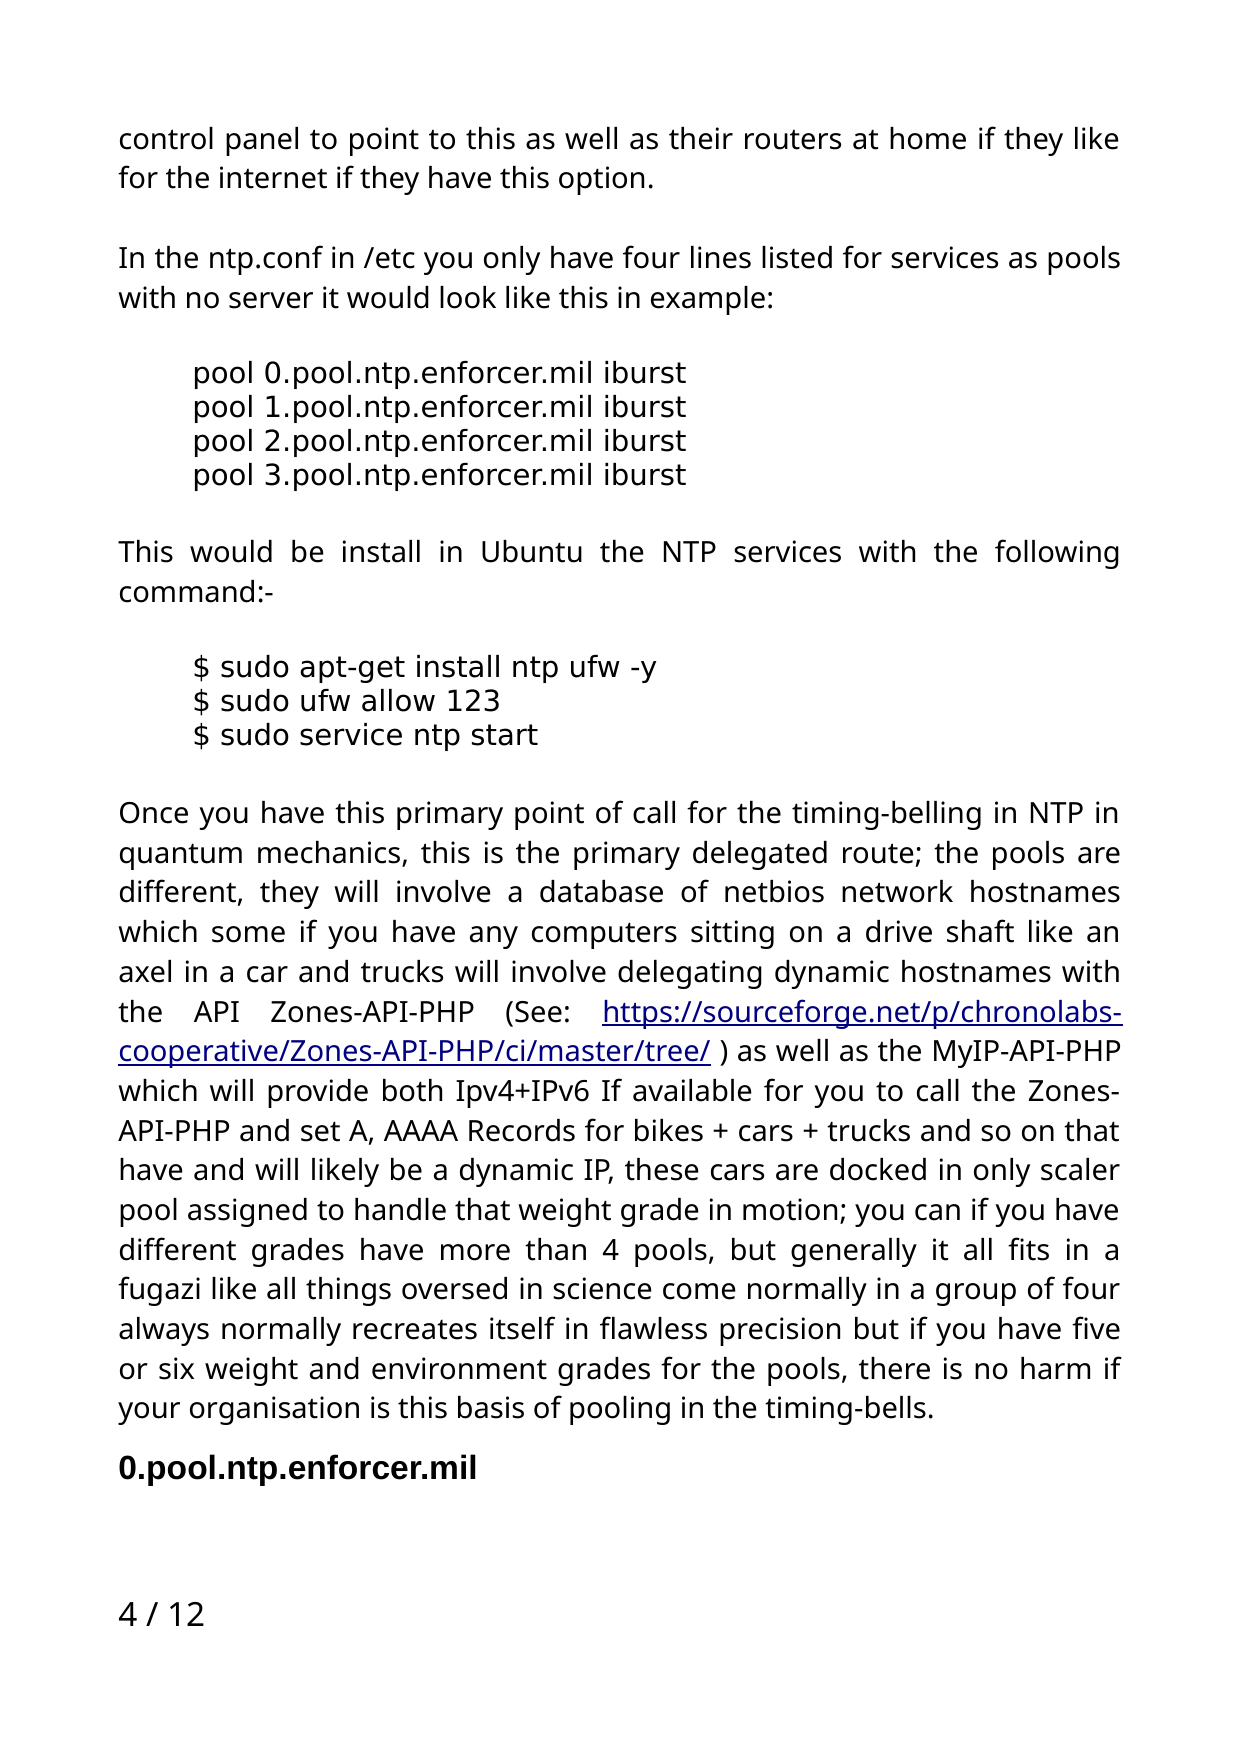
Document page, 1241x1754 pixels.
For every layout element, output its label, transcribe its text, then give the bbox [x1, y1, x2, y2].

text pool 0.pool.ntp.enforcer.mil iburst pool 1.pool.ntp.enforcer.mil iburst pool 2.pool.ntp.enforcer.mil iburst pool 3.pool.ntp.enforcer.mil iburst [192, 356, 1122, 492]
text In the ntp.conf in /etc you only have four lines listed for services as pools with no server it would look like this in example: [118, 237, 1122, 317]
text Once you have this primary point of call for the timing-belling in NTP in quantum mechanics, this is the primary delegated route; the pools are different, they will involve a database of netbios network hostnames which some if you have any computers sitting on a drive shaft like an axel in a car and trucks will involve delegating dynamic hostnames with the API Zones-API-PHP (See: https://sourceforge.net/p/chronolabs-cooperative/Zones-API-PHP/ci/master/tree/ ) as well as the MyIP-API-PHP which will provide both Ipv4+IPv6 If available for you to call the Zones-API-PHP and set A, AAAA Records for bikes + cars + trucks and so on that have and will likely be a dynamic IP, these cars are docked in only scaler pool assigned to handle that weight grade in motion; you can if you have different grades have more than 4 pools, but generally it all fits in a fugazi like all things oversed in science come normally in a group of four always normally recreates itself in flawless precision but if you have five or six weight and environment grades for the pools, there is no harm if your organisation is this basis of pooling in the timing-bells. [118, 792, 1122, 1427]
subtitle 0.pool.ntp.enforcer.mil [118, 1448, 1122, 1487]
text $ sudo apt-get install ntp ufw -y $ sudo ufw allow 123 [192, 651, 1122, 719]
text $ sudo service ntp start [192, 719, 1122, 753]
text control panel to point to this as well as their routers at home if they like for the internet if they have this option. [118, 118, 1122, 197]
text This would be install in Ubuntu the NTP services with the following command:- [118, 532, 1122, 611]
